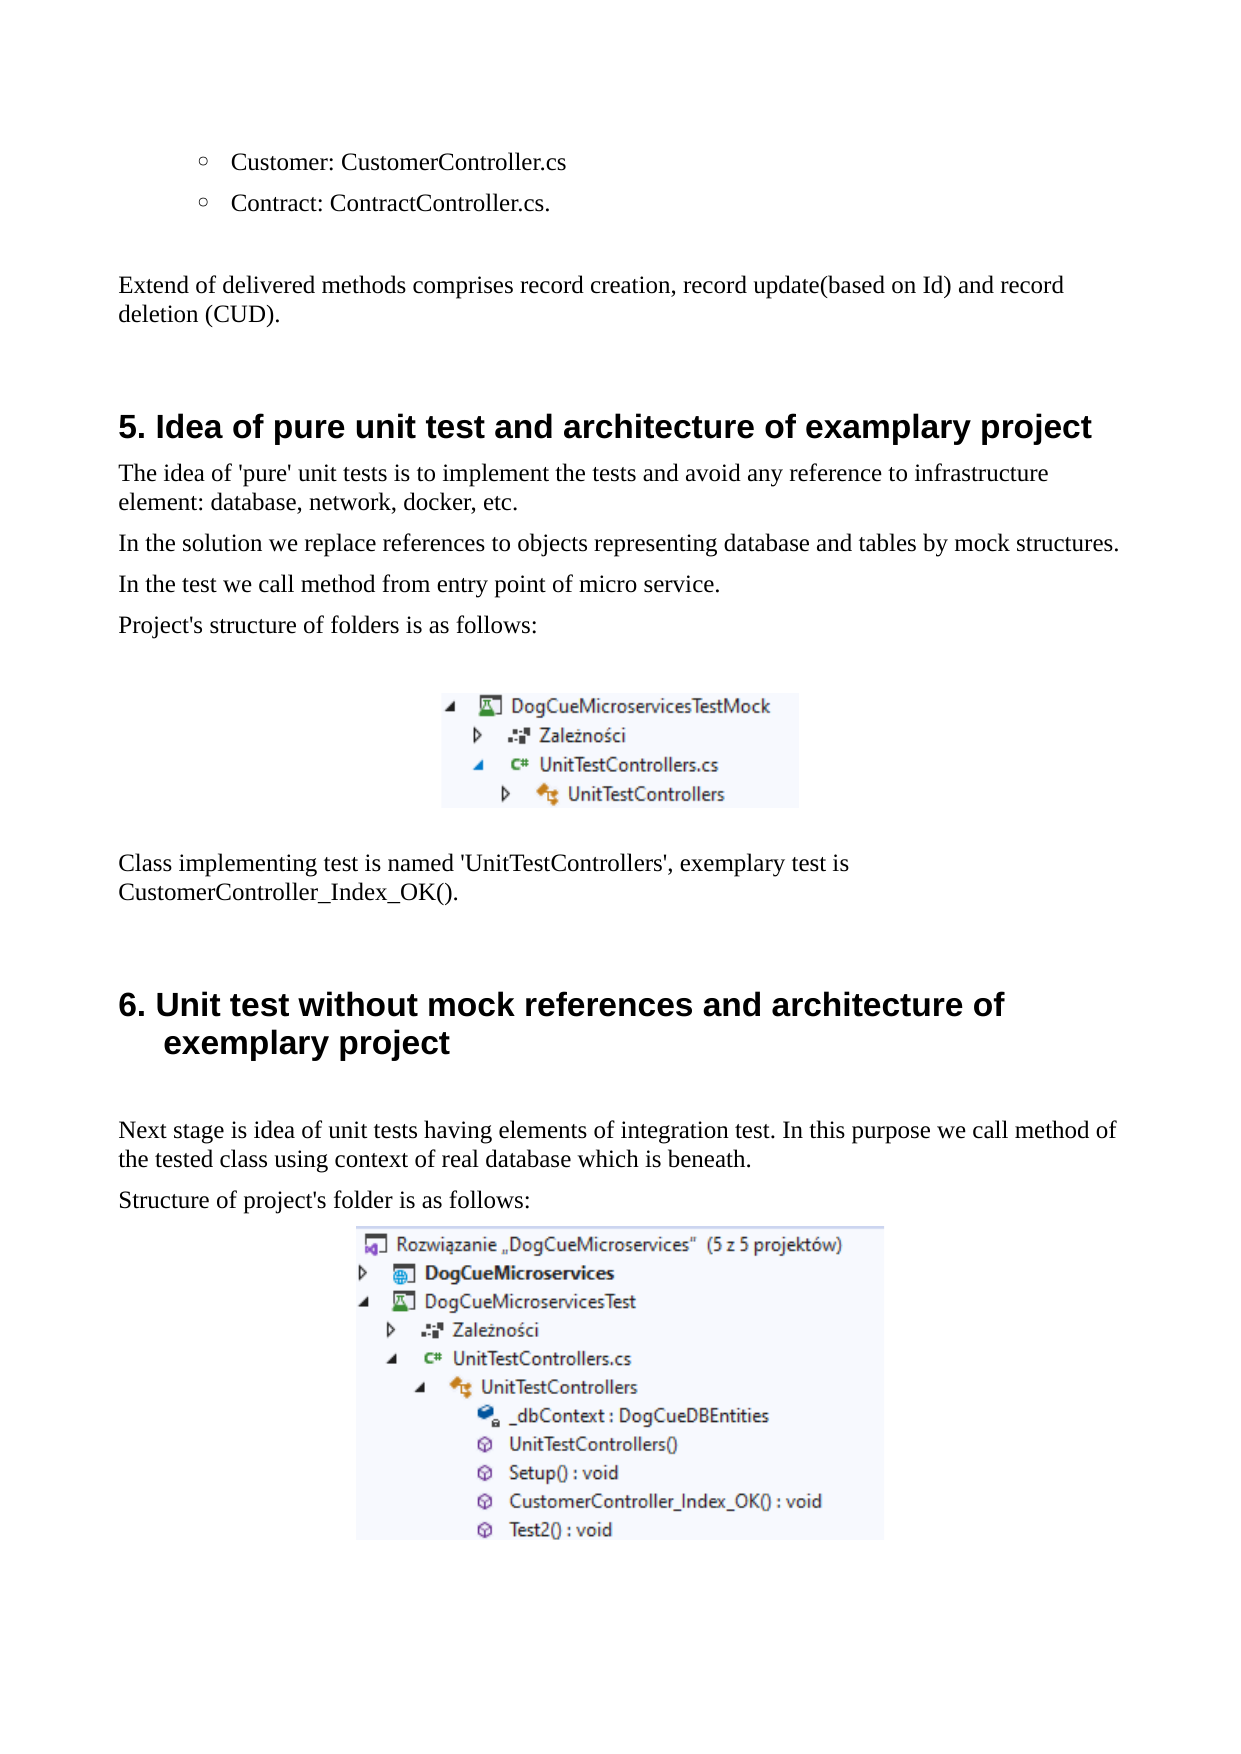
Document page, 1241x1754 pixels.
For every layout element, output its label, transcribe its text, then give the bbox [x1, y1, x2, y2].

subtitle 5. Idea of pure unit test and architecture of examplary project [118, 407, 1122, 446]
subtitle 6. Unit test without mock references and architecture of exemplary project [118, 984, 1122, 1062]
text Project's structure of folders is as follows: [118, 611, 1122, 639]
text In the solution we replace references to objects representing database and tables by mock structures. [118, 528, 1122, 557]
text Next stage is idea of unit tests having elements of integration test. In this purpose we call method of the tested class using context of real database which is beneath. [118, 1116, 1122, 1173]
list Contract: ContractController.cs. [193, 188, 1122, 217]
text Structure of project's folder is as follows: [118, 1186, 1122, 1214]
text In the test we call method from entry point of micro service. [118, 569, 1122, 598]
text The idea of 'pure' unit tests is to implement the tests and avoid any reference to infrastructure element: database, network, docker, etc. [118, 458, 1122, 516]
text Extend of delivered methods comprises record creation, record update(based on Id) and record deletion (CUD). [118, 271, 1122, 328]
list Customer: CustomerController.cs [193, 147, 1122, 176]
text Class implementing test is named 'UnitTestControllers', exemplary test is CustomerController_Index_OK(). [118, 848, 1122, 906]
